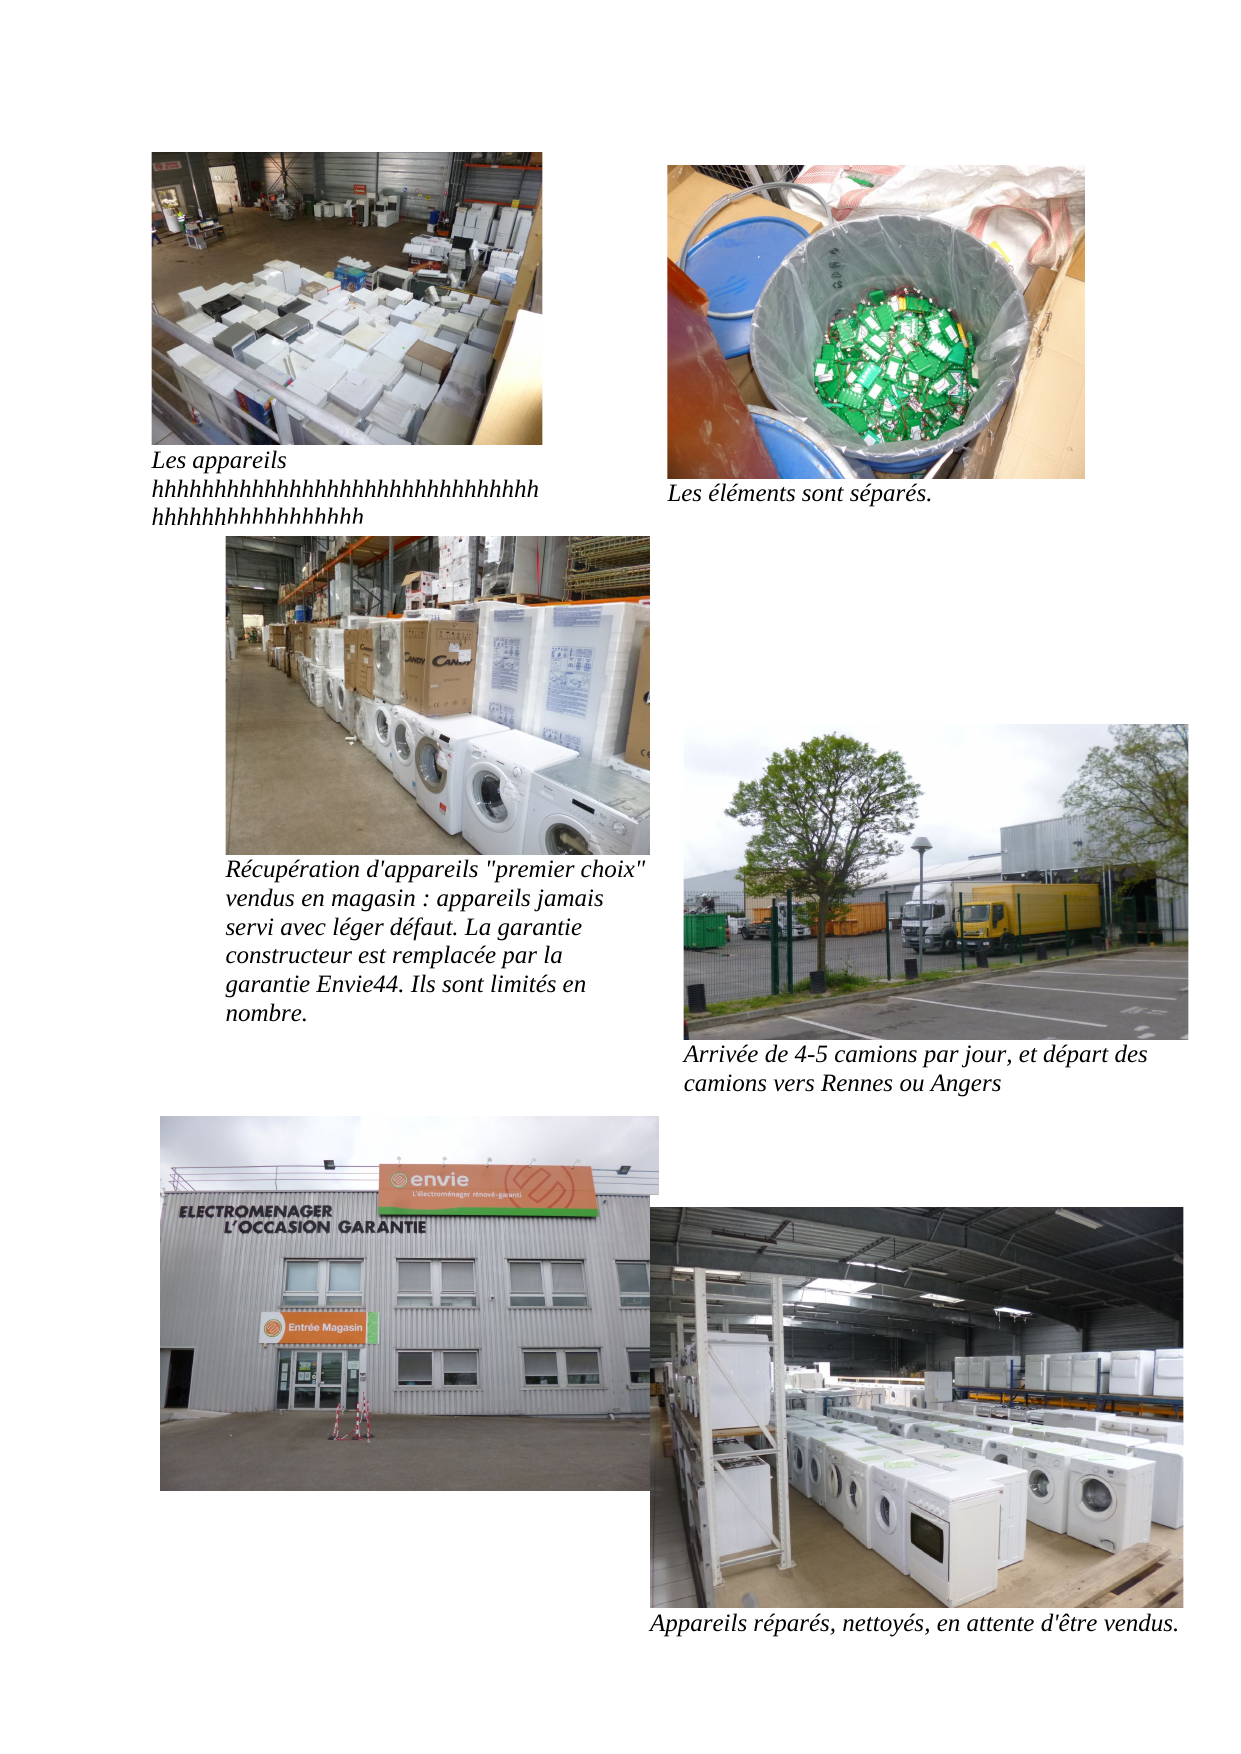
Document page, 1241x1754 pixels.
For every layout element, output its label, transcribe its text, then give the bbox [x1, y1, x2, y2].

text Appareils réparés, nettoyés, en attente d'être vendus. [650, 1608, 1183, 1636]
text Récupération d'appareils "premier choix" vendus en magasin : appareils jamais servi avec léger défaut. La garantie constructeur est remplacée par la garantie Envie44. Ils sont limités en nombre. [225, 855, 650, 1027]
picture [683, 724, 1189, 1040]
picture [225, 536, 650, 855]
text Les appareils hhhhhhhhhhhhhhhhhhhhhhhhhhhhhhhhhhhhhhhhhhhhhhhh [151, 445, 542, 531]
text Arrivée de 4-5 camions par jour, et départ des camions vers Rennes ou Angers [683, 1040, 1188, 1097]
picture [667, 165, 1085, 479]
text Les éléments sont séparés. [667, 479, 1085, 507]
picture [160, 1116, 1184, 1608]
picture [151, 152, 543, 445]
